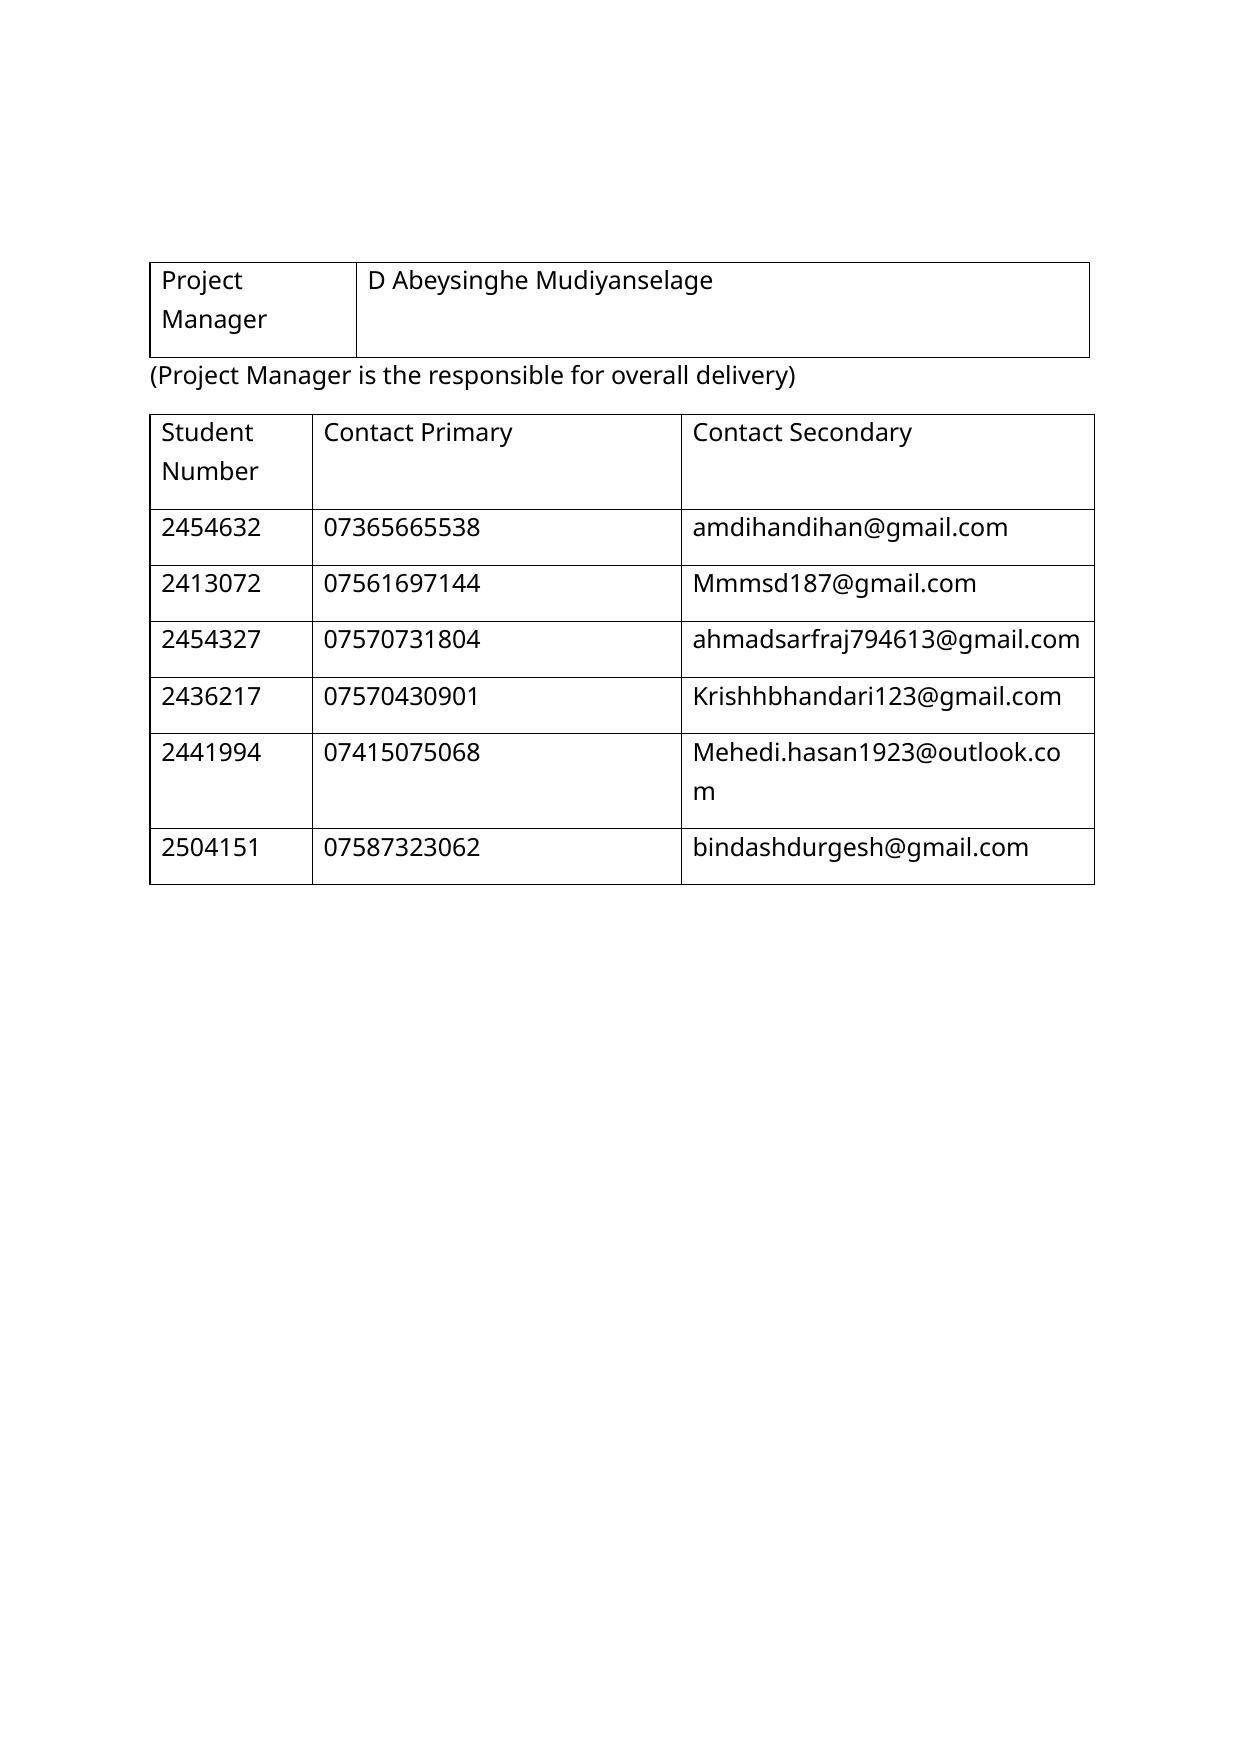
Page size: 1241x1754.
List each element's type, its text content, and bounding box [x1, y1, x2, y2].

table_cell 07587323062 [313, 829, 681, 884]
table_cell 07365665538 [313, 510, 681, 565]
table_cell ahmadsarfraj794613@gmail.com [682, 622, 1094, 677]
table_cell 2454327 [151, 622, 312, 677]
table_cell 07570430901 [313, 678, 681, 733]
table_cell 07415075068 [313, 734, 681, 828]
table_cell 2436217 [151, 678, 312, 733]
table_cell bindashdurgesh@gmail.com [682, 829, 1094, 884]
table_header Student Number [151, 415, 312, 509]
text (Project Manager is the responsible for overall delivery) [150, 358, 1090, 392]
table_cell 07561697144 [313, 566, 681, 621]
table_header Contact Primary [313, 415, 681, 509]
table_cell amdihandihan@gmail.com [682, 510, 1094, 565]
table_header Project Manager [151, 263, 356, 357]
table_header D Abeysinghe Mudiyanselage [357, 263, 1089, 357]
table_cell Mehedi.hasan1923@outlook.com [682, 734, 1094, 828]
table_cell 07570731804 [313, 622, 681, 677]
table_cell 2413072 [151, 566, 312, 621]
table_cell 2504151 [151, 829, 312, 884]
table_cell 2454632 [151, 510, 312, 565]
table_cell Krishhbhandari123@gmail.com [682, 678, 1094, 733]
table_cell Mmmsd187@gmail.com [682, 566, 1094, 621]
table_cell 2441994 [151, 734, 312, 828]
table_header Contact Secondary [682, 415, 1094, 509]
